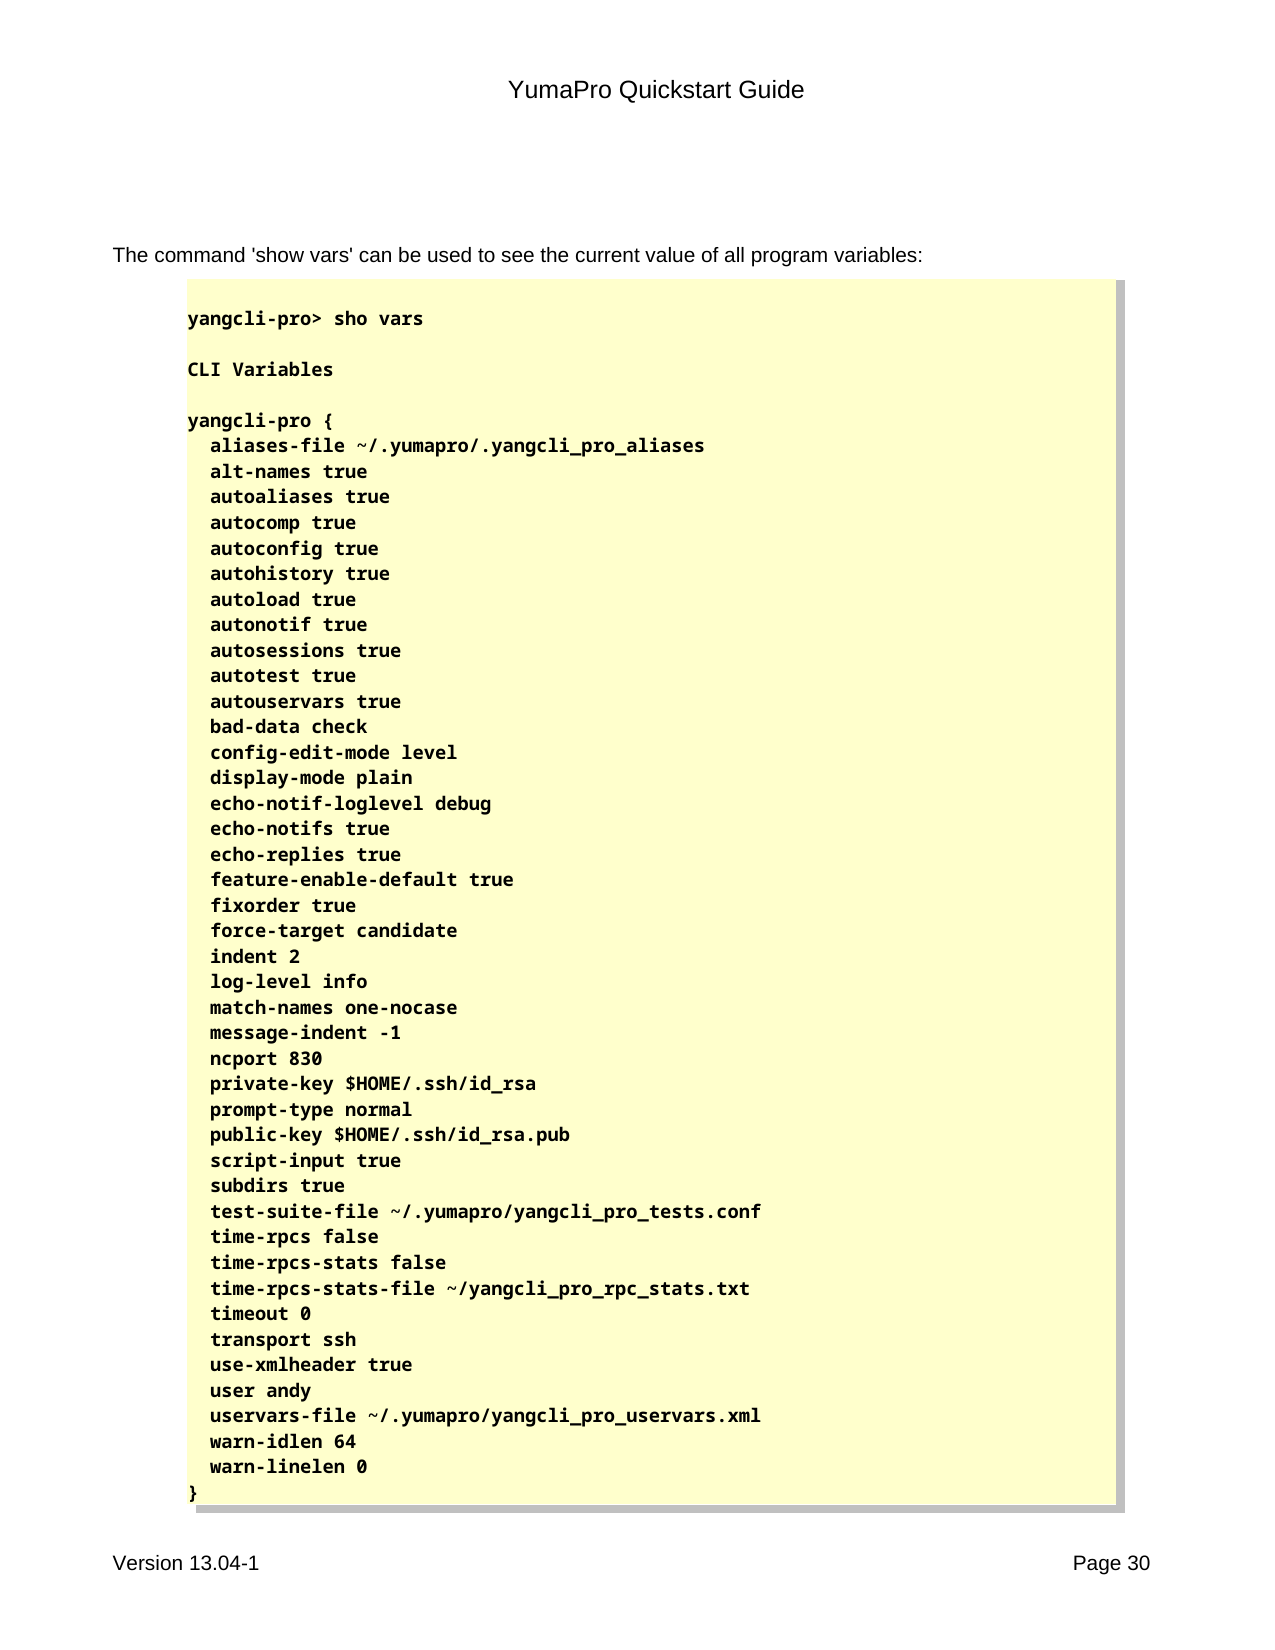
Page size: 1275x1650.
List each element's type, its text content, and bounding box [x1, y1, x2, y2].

text The command 'show vars' can be used to see the current value of all program variables: [112, 243, 1200, 267]
text log-level info [187, 969, 1116, 994]
text echo-notif-loglevel debug [187, 790, 1116, 816]
text prompt-type normal [187, 1096, 1116, 1122]
text yangcli-pro> sho vars [187, 305, 1116, 331]
text autouservars true [187, 688, 1116, 713]
text test-suite-file ~/.yumapro/yangcli_pro_tests.conf [187, 1198, 1116, 1224]
text message-indent -1 [187, 1020, 1116, 1045]
text feature-enable-default true [187, 867, 1116, 892]
text autohistory true [187, 560, 1116, 586]
text echo-replies true [187, 841, 1116, 867]
text aliases-file ~/.yumapro/.yangcli_pro_aliases [187, 433, 1116, 458]
text autoaliases true [187, 484, 1116, 509]
text transport ssh [187, 1326, 1116, 1351]
text autonotif true [187, 611, 1116, 637]
text config-edit-mode level [187, 739, 1116, 764]
text time-rpcs false [187, 1224, 1116, 1249]
text time-rpcs-stats-file ~/yangcli_pro_rpc_stats.txt [187, 1275, 1116, 1300]
text uservars-file ~/.yumapro/yangcli_pro_uservars.xml [187, 1402, 1116, 1428]
text autoload true [187, 586, 1116, 611]
text script-input true [187, 1147, 1116, 1173]
text display-mode plain [187, 764, 1116, 790]
text alt-names true [187, 458, 1116, 484]
text time-rpcs-stats false [187, 1249, 1116, 1275]
text autotest true [187, 662, 1116, 688]
text fixorder true [187, 892, 1116, 918]
text force-target candidate [187, 918, 1116, 943]
text warn-idlen 64 [187, 1428, 1116, 1453]
text CLI Variables [187, 356, 1116, 382]
text bad-data check [187, 713, 1116, 739]
text warn-linelen 0 [187, 1453, 1116, 1479]
text ncport 830 [187, 1045, 1116, 1071]
text use-xmlheader true [187, 1351, 1116, 1377]
text private-key $HOME/.ssh/id_rsa [187, 1071, 1116, 1096]
text match-names one-nocase [187, 994, 1116, 1020]
text autocomp true [187, 509, 1116, 535]
text echo-notifs true [187, 816, 1116, 841]
text } [187, 1479, 1116, 1504]
text autosessions true [187, 637, 1116, 662]
text indent 2 [187, 943, 1116, 969]
text timeout 0 [187, 1300, 1116, 1326]
text user andy [187, 1377, 1116, 1402]
text autoconfig true [187, 535, 1116, 560]
text yangcli-pro { [187, 407, 1116, 433]
text subdirs true [187, 1173, 1116, 1198]
text public-key $HOME/.ssh/id_rsa.pub [187, 1122, 1116, 1147]
